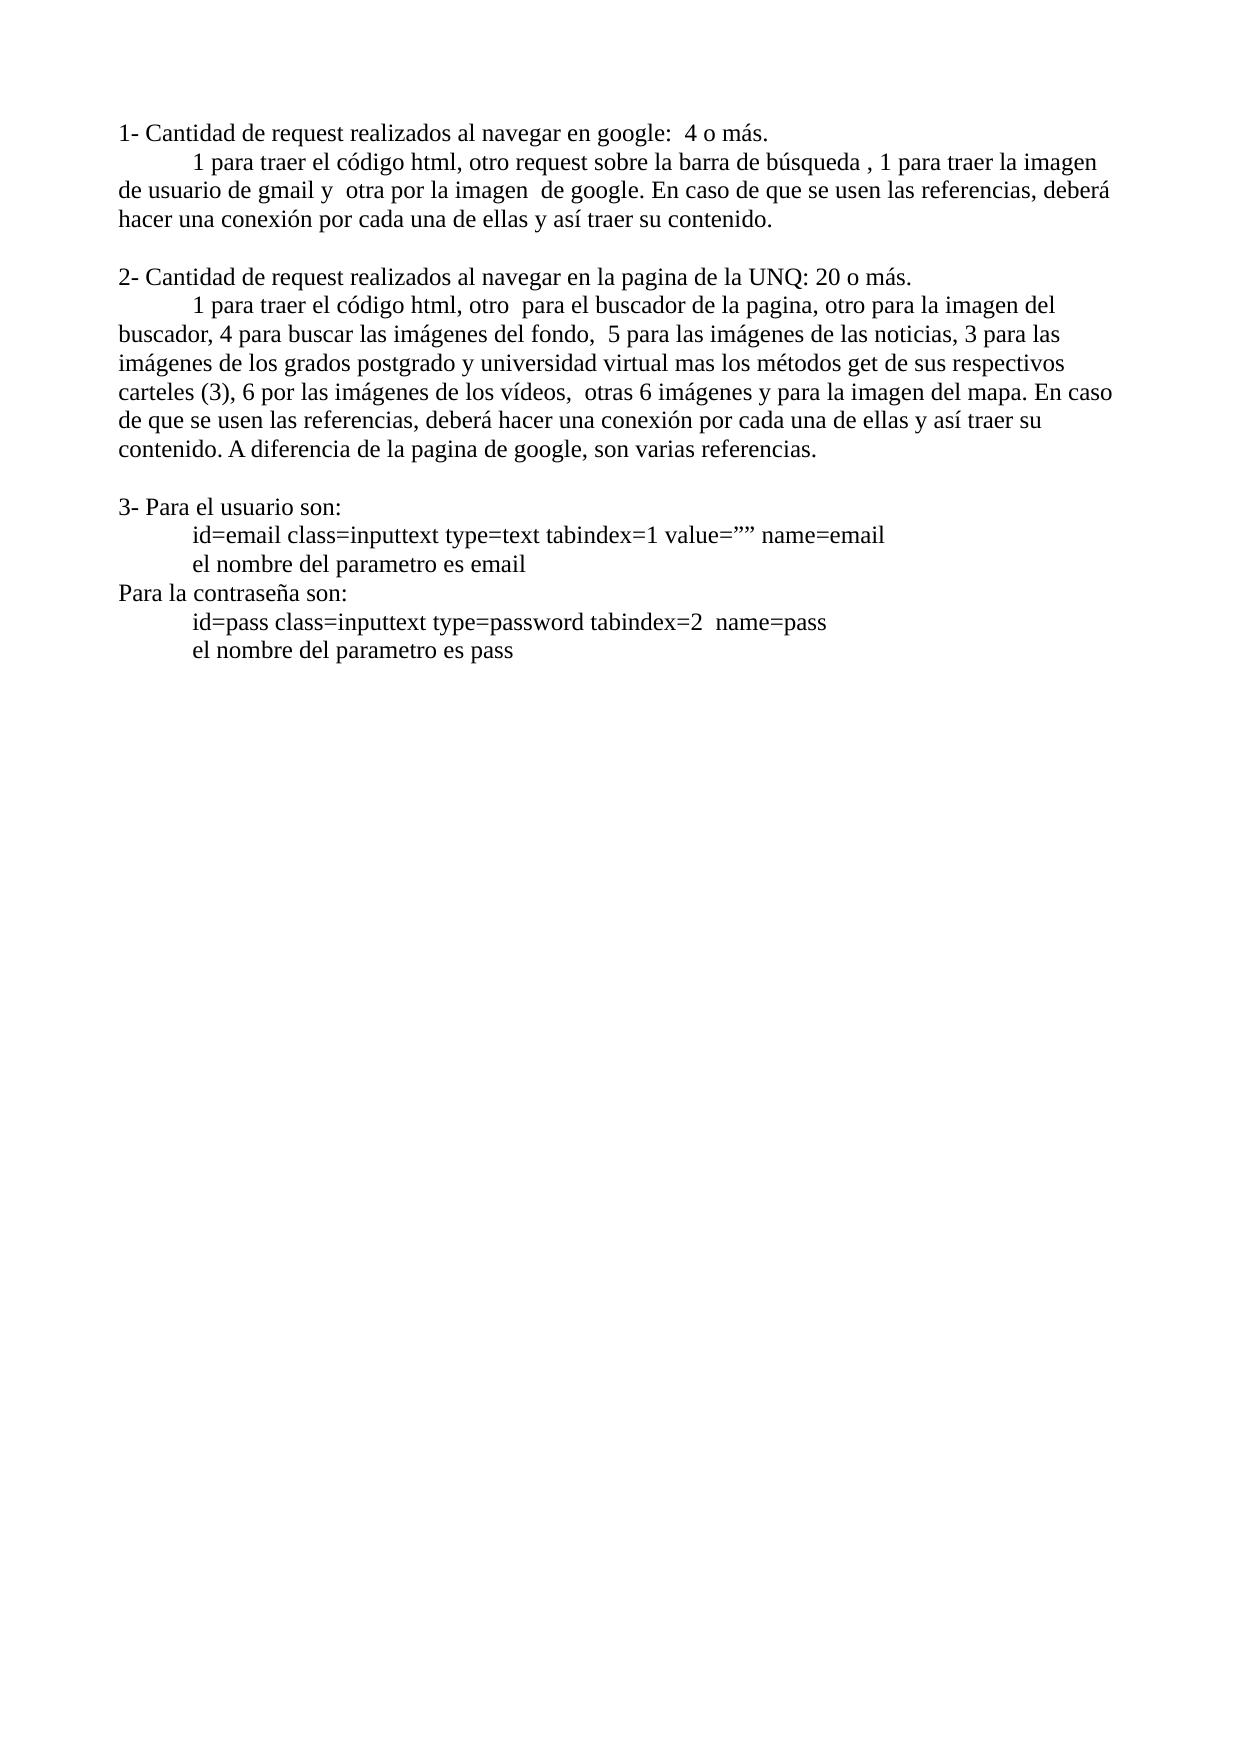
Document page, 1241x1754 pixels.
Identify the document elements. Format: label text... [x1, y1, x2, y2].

text 2- Cantidad de request realizados al navegar en la pagina de la UNQ: 20 o más. [118, 262, 1122, 291]
text el nombre del parametro es pass [118, 636, 1122, 664]
text el nombre del parametro es email [118, 549, 1122, 578]
text 1- Cantidad de request realizados al navegar en google: 4 o más. [118, 118, 1122, 147]
text id=email class=inputtext type=text tabindex=1 value=”” name=email [118, 521, 1122, 549]
text Para la contraseña son: [118, 578, 1122, 607]
text 1 para traer el código html, otro para el buscador de la pagina, otro para la imagen del buscador, 4 para buscar las imágenes del fondo, 5 para las imágenes de las noticias, 3 para las imágenes de los grados postgrado y universidad virtual mas los métodos get de sus respectivos carteles (3), 6 por las imágenes de los vídeos, otras 6 imágenes y para la imagen del mapa. En caso de que se usen las referencias, deberá hacer una conexión por cada una de ellas y así traer su contenido. A diferencia de la pagina de google, son varias referencias. [118, 291, 1122, 463]
text 1 para traer el código html, otro request sobre la barra de búsqueda , 1 para traer la imagen de usuario de gmail y otra por la imagen de google. En caso de que se usen las referencias, deberá hacer una conexión por cada una de ellas y así traer su contenido. [118, 147, 1122, 233]
text id=pass class=inputtext type=password tabindex=2 name=pass [118, 607, 1122, 636]
text 3- Para el usuario son: [118, 492, 1122, 521]
